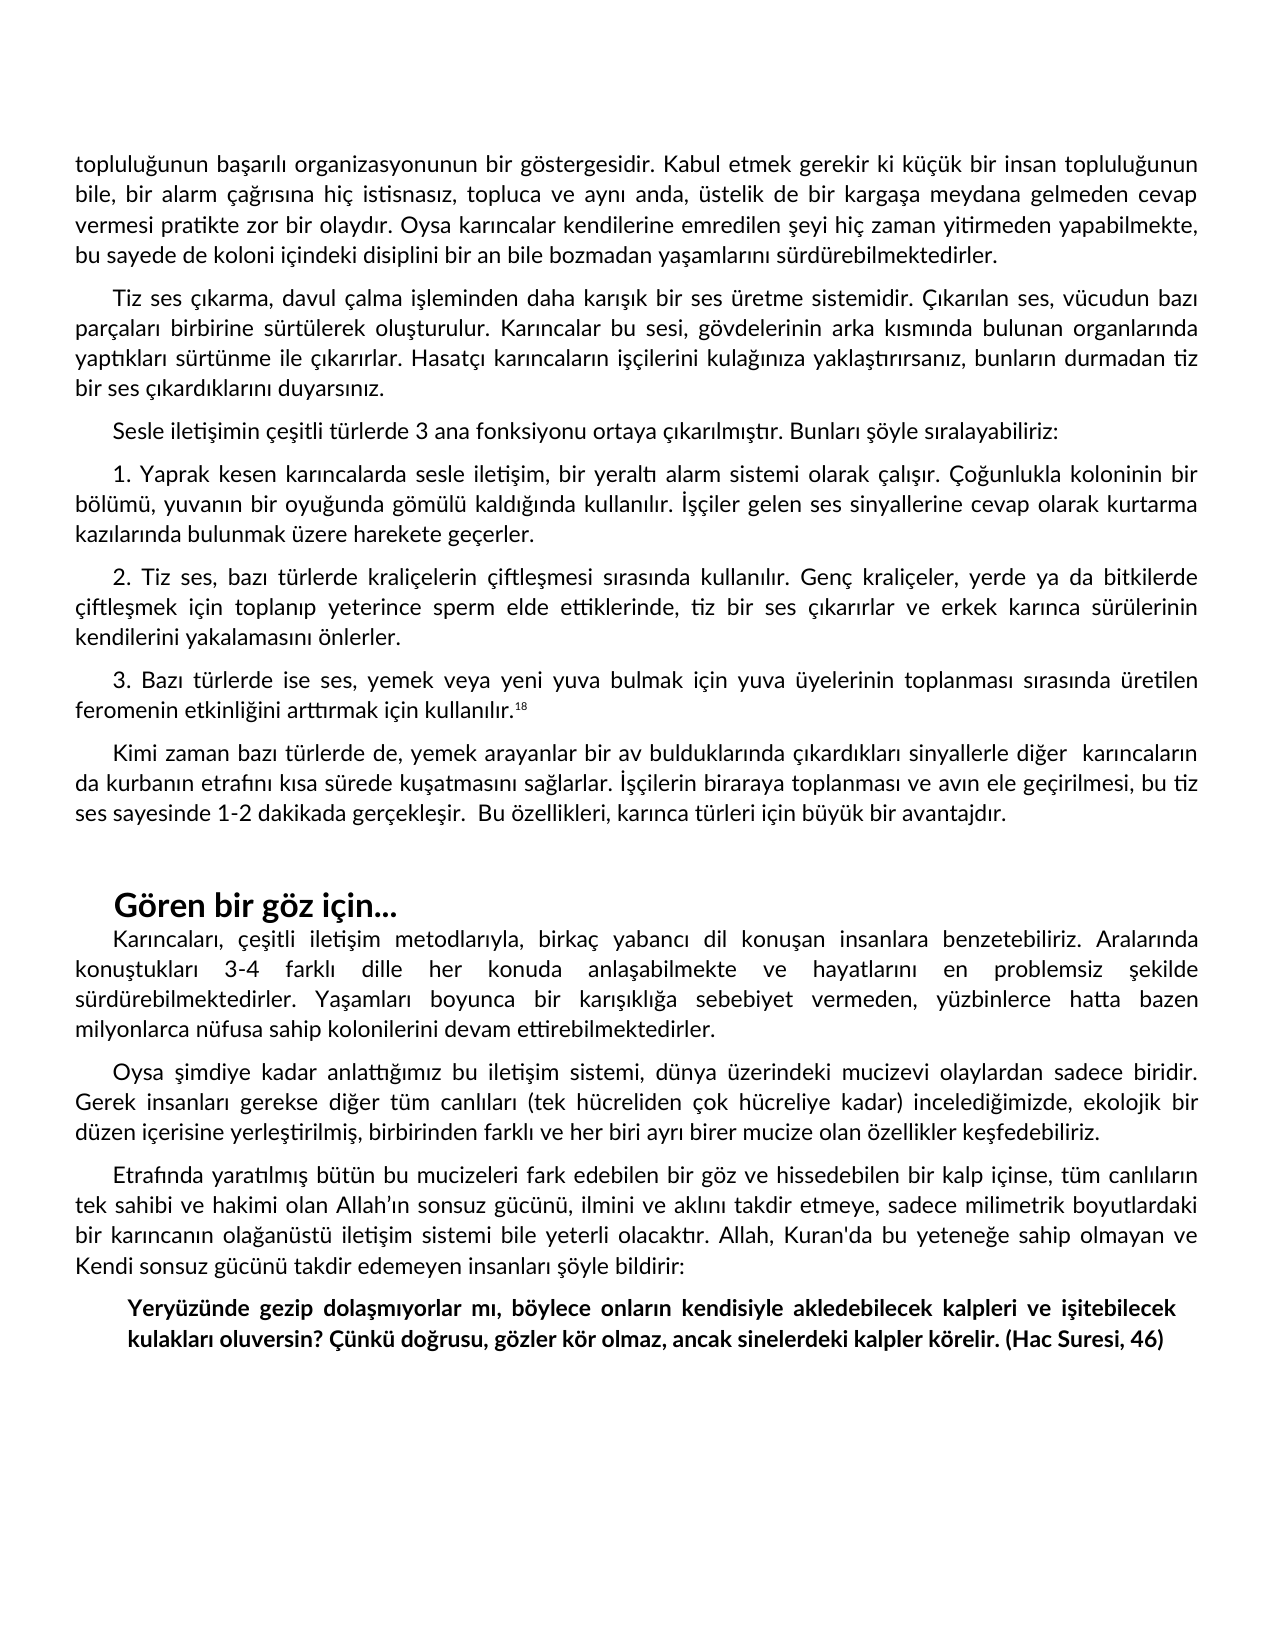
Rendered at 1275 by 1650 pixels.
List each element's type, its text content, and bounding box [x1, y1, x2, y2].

text Etrafında yaratılmış bütün bu mucizeleri fark edebilen bir göz ve hissedebilen bir kalp içinse, tüm canlıların tek sahibi ve hakimi olan Allah’ın sonsuz gücünü, ilmini ve aklını takdir etmeye, sadece milimetrik boyutlardaki bir karıncanın olağanüstü iletişim sistemi bile yeterli olacaktır. Allah, Kuran'da bu yeteneğe sahip olmayan ve Kendi sonsuz gücünü takdir edemeyen insanları şöyle bildirir: [75, 1161, 1200, 1279]
text Sesle iletişimin çeşitli türlerde 3 ana fonksiyonu ortaya çıkarılmıştır. Bunları şöyle sıralayabiliriz: [75, 417, 1200, 444]
text 1. Yaprak kesen karıncalarda sesle iletişim, bir yeraltı alarm sistemi olarak çalışır. Çoğunlukla koloninin bir bölümü, yuvanın bir oyuğunda gömülü kaldığında kullanılır. İşçiler gelen ses sinyallerine cevap olarak kurtarma kazılarında bulunmak üzere harekete geçerler. [75, 459, 1200, 547]
text 3. Bazı türlerde ise ses, yemek veya yeni yuva bulmak için yuva üyelerinin toplanması sırasında üretilen feromenin etkinliğini arttırmak için kullanılır.18 [75, 666, 1200, 723]
text Yeryüzünde gezip dolaşmıyorlar mı, böylece onların kendisiyle akledebilecek kalpleri ve işitebilecek kulakları oluversin? Çünkü doğrusu, gözler kör olmaz, ancak sinelerdeki kalpler körelir. (Hac Suresi, 46) [127, 1294, 1177, 1352]
text Kimi zaman bazı türlerde de, yemek arayanlar bir av bulduklarında çıkardıkları sinyallerle diğer karıncaların da kurbanın etrafını kısa sürede kuşatmasını sağlarlar. İşçilerin biraraya toplanması ve avın ele geçirilmesi, bu tiz ses sayesinde 1-2 dakikada gerçekleşir. Bu özellikleri, karınca türleri için büyük bir avantajdır. [75, 738, 1200, 826]
text topluluğunun başarılı organizasyonunun bir göstergesidir. Kabul etmek gerekir ki küçük bir insan topluluğunun bile, bir alarm çağrısına hiç istisnasız, topluca ve aynı anda, üstelik de bir kargaşa meydana gelmeden cevap vermesi pratikte zor bir olaydır. Oysa karıncalar kendilerine emredilen şeyi hiç zaman yitirmeden yapabilmekte, bu sayede de koloni içindeki disiplini bir an bile bozmadan yaşamlarını sürdürebilmektedirler. [75, 150, 1200, 268]
text Oysa şimdiye kadar anlattığımız bu iletişim sistemi, dünya üzerindeki mucizevi olaylardan sadece biridir. Gerek insanları gerekse diğer tüm canlıları (tek hücreliden çok hücreliye kadar) incelediğimizde, ekolojik bir düzen içerisine yerleştirilmiş, birbirinden farklı ve her biri ayrı birer mucize olan özellikler keşfedebiliriz. [75, 1058, 1200, 1146]
text Tiz ses çıkarma, davul çalma işleminden daha karışık bir ses üretme sistemidir. Çıkarılan ses, vücudun bazı parçaları birbirine sürtülerek oluşturulur. Karıncalar bu sesi, gövdelerinin arka kısmında bulunan organlarında yaptıkları sürtünme ile çıkarırlar. Hasatçı karıncaların işçilerini kulağınıza yaklaştırırsanız, bunların durmadan tiz bir ses çıkardıklarını duyarsınız. [75, 283, 1200, 401]
text Karıncaları, çeşitli iletişim metodlarıyla, birkaç yabancı dil konuşan insanlara benzetebiliriz. Aralarında konuştukları 3-4 farklı dille her konuda anlaşabilmekte ve hayatlarını en problemsiz şekilde sürdürebilmektedirler. Yaşamları boyunca bir karışıklığa sebebiyet vermeden, yüzbinlerce hatta bazen milyonlarca nüfusa sahip kolonilerini devam ettirebilmektedirler. [75, 924, 1200, 1042]
subtitle Gören bir göz için... [113, 884, 1200, 924]
text 2. Tiz ses, bazı türlerde kraliçelerin çiftleşmesi sırasında kullanılır. Genç kraliçeler, yerde ya da bitkilerde çiftleşmek için toplanıp yeterince sperm elde ettiklerinde, tiz bir ses çıkarırlar ve erkek karınca sürülerinin kendilerini yakalamasını önlerler. [75, 562, 1200, 650]
